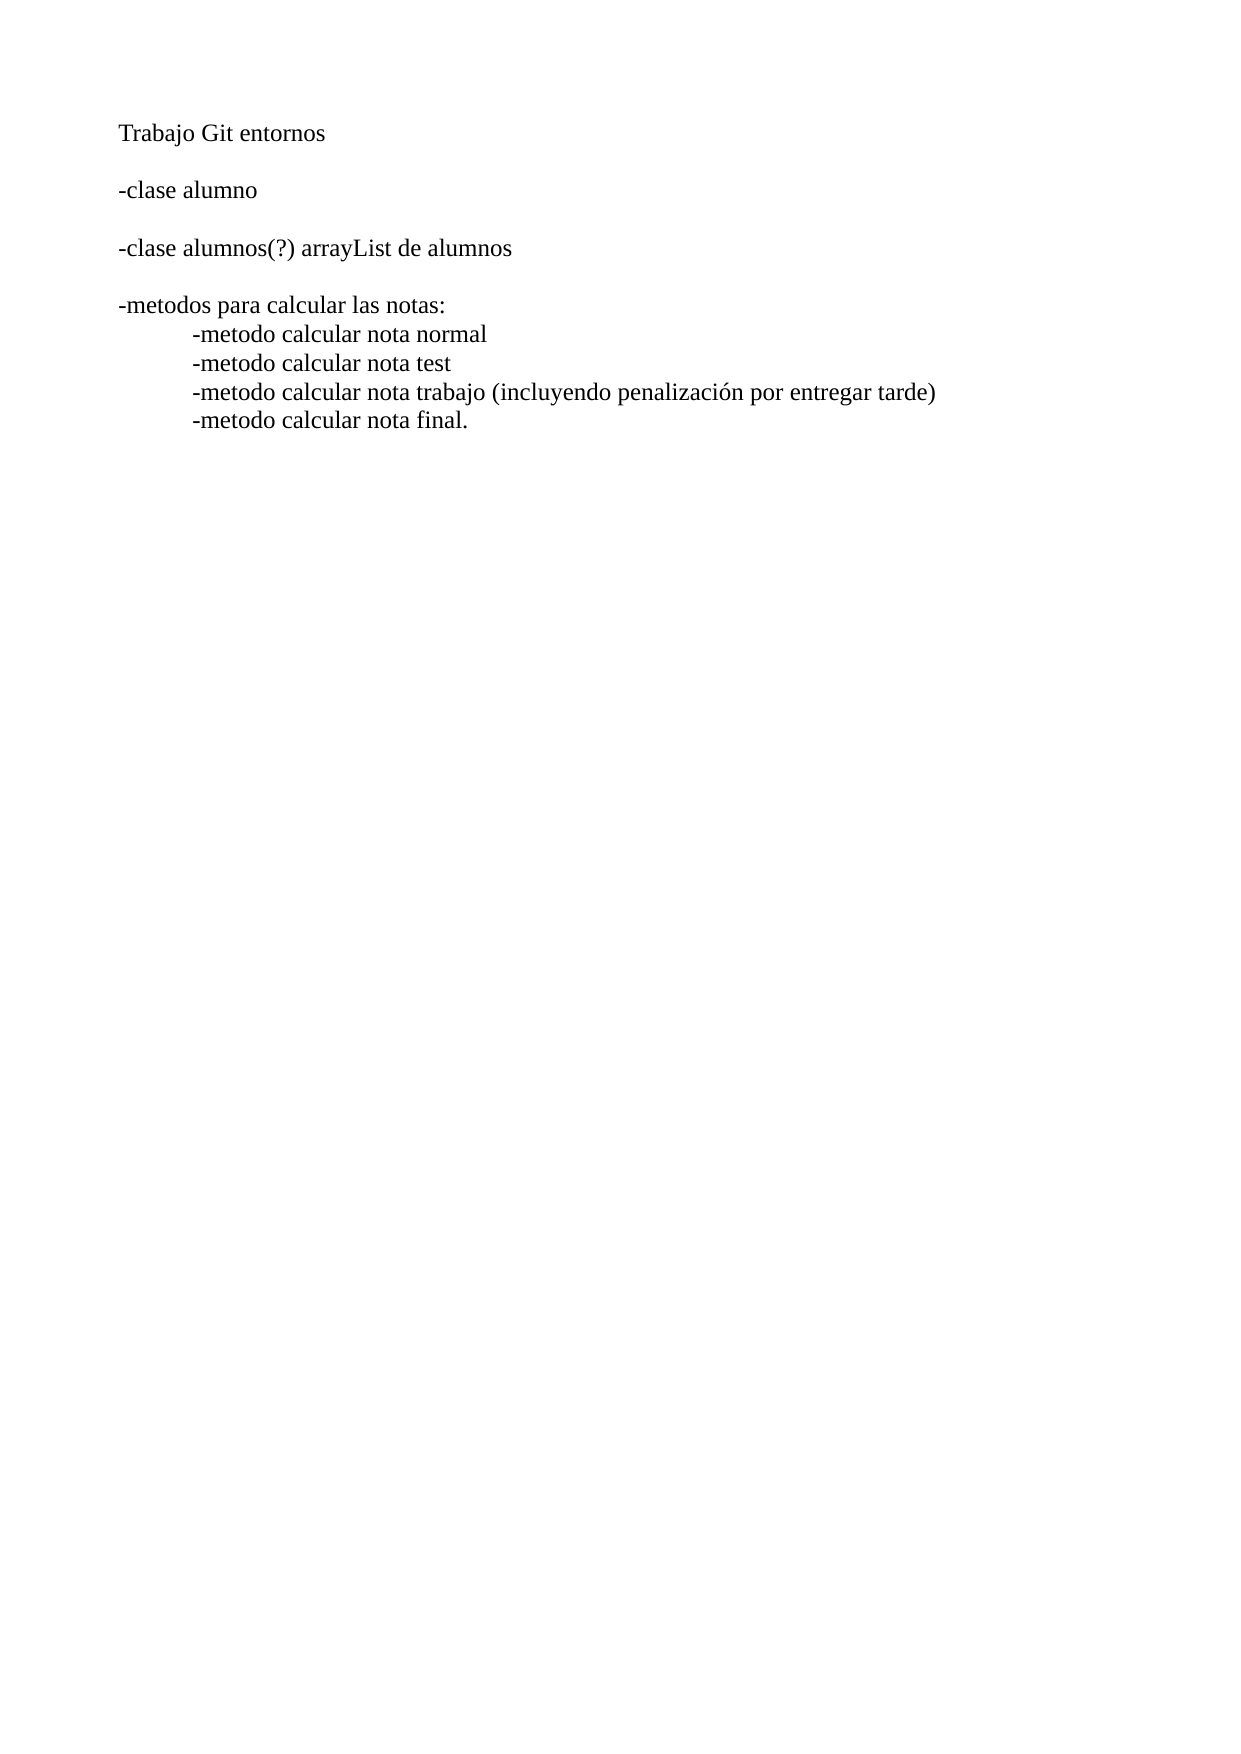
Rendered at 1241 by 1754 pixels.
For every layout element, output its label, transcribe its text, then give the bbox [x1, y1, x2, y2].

text -metodo calcular nota test [118, 348, 1122, 377]
text -metodos para calcular las notas: [118, 291, 1122, 319]
text -clase alumnos(?) arrayList de alumnos [118, 233, 1122, 262]
text Trabajo Git entornos [118, 118, 1122, 147]
text -metodo calcular nota normal [118, 319, 1122, 348]
text -metodo calcular nota final. [118, 406, 1122, 434]
text -metodo calcular nota trabajo (incluyendo penalización por entregar tarde) [118, 377, 1122, 406]
text -clase alumno [118, 176, 1122, 204]
